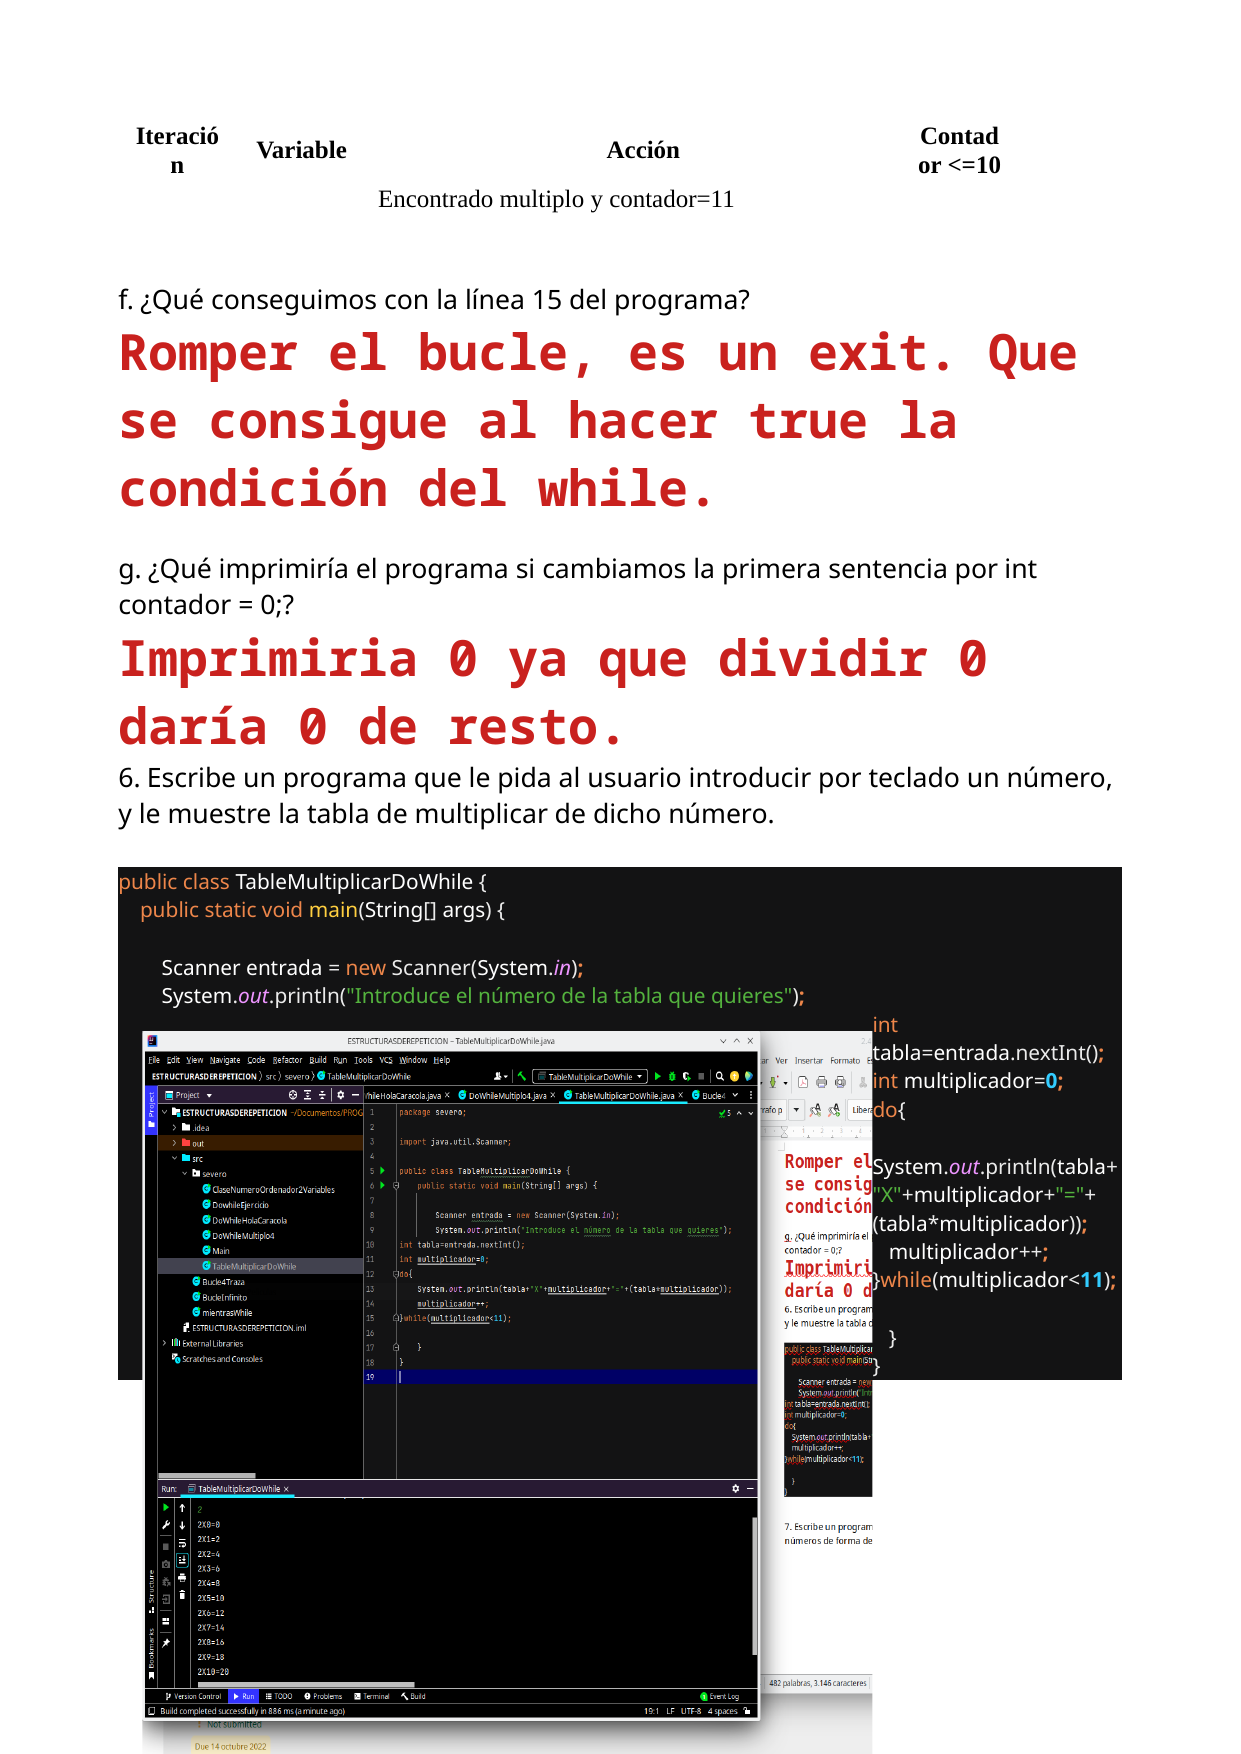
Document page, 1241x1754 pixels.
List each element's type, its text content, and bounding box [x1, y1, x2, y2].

table_header Acción [375, 118, 911, 181]
text public class TableMultiplicarDoWhile { public static void main(String[] args) { Scanner entrada = new Scanner(System.in); System.out.println("Introduce el número de la tabla que quieres"); int tabla=entrada.nextInt(); int multiplicador=0; do{ System.out.println(tabla+"X"+multiplicador+"="+(tabla*multiplicador)); multiplicador++; }while(multiplicador<11); } } [118, 867, 1122, 1380]
table_cell [911, 181, 1007, 216]
text g. ¿Qué imprimiría el programa si cambiamos la primera sentencia por int contador = 0;? [118, 521, 1122, 622]
text Romper el bucle, es un exit. Que se consigue al hacer true la condición del while. [118, 317, 1122, 521]
text Imprimiria 0 ya que dividir 0 daría 0 de resto. [118, 622, 1122, 759]
text f. ¿Qué conseguimos con la línea 15 del programa? [118, 252, 1122, 317]
table_cell [228, 181, 375, 216]
table_header Contador <=10 [911, 118, 1007, 181]
text 6. Escribe un programa que le pida al usuario introducir por teclado un número, y le muestre la tabla de multiplicar de dicho número. [118, 759, 1122, 831]
table_header Variable [228, 118, 375, 181]
table_cell [127, 181, 227, 216]
table_header Iteración [127, 118, 227, 181]
table_cell Encontrado multiplo y contador=11 [375, 181, 911, 216]
